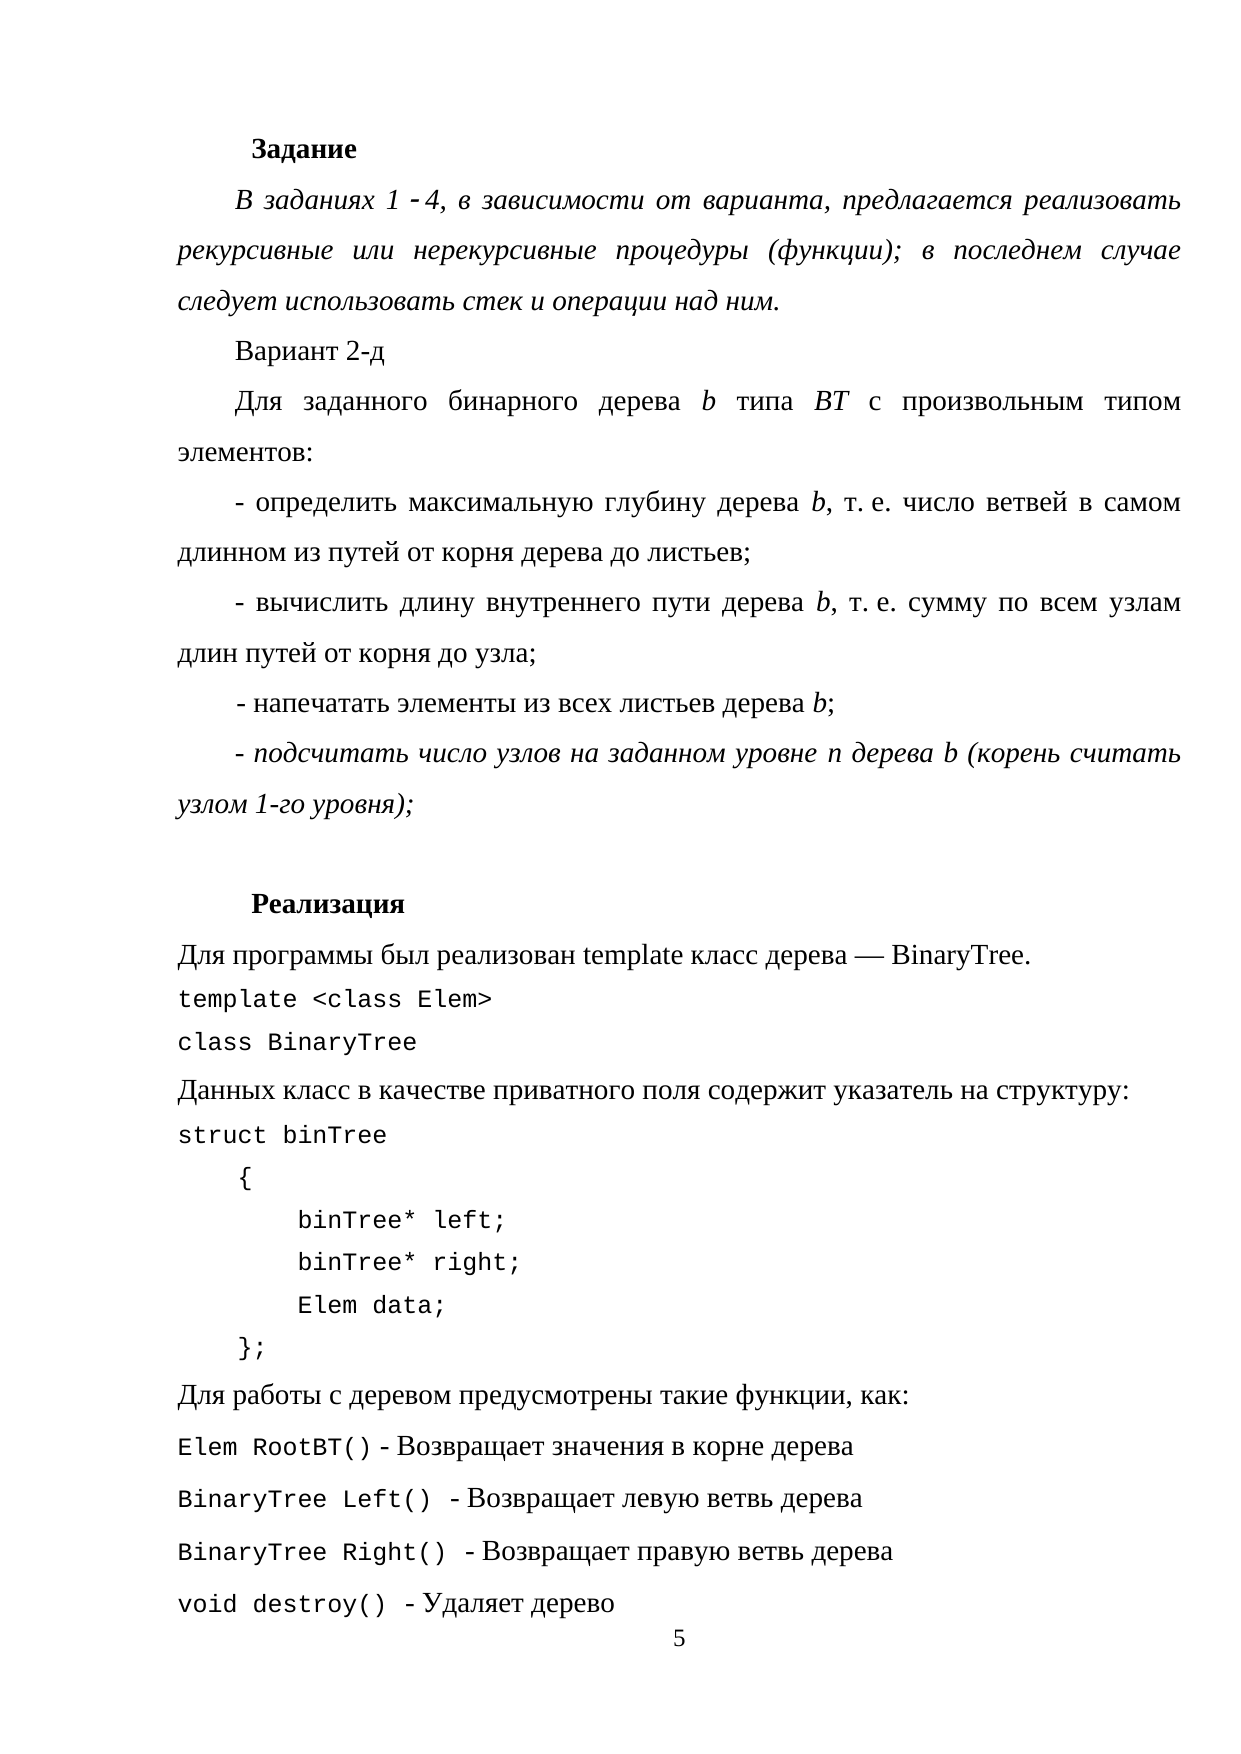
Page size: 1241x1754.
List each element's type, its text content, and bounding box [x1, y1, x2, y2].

text void destroy() - Удаляет дерево [177, 1586, 1181, 1620]
text binTree* left; [177, 1207, 1181, 1236]
text }; [177, 1335, 1181, 1363]
text Elem RootBT() - Возвращает значения в корне дерева [177, 1428, 1181, 1462]
text Данных класс в качестве приватного поля содержит указатель на структуру: [177, 1072, 1181, 1106]
text binTree* right; [177, 1250, 1181, 1278]
text - подсчитать число узлов на заданном уровне n дерева b (корень считать узлом 1-го уровня); [177, 736, 1181, 819]
text BinaryTree Left() - Возвращает левую ветвь дерева [177, 1480, 1181, 1515]
text BinaryTree Right() - Возвращает правую ветвь дерева [177, 1533, 1181, 1567]
text Для программы был реализован template класс дерева — BinaryTree. [177, 937, 1181, 970]
text В заданиях 1  4, в зависимости от варианта, предлагается реализовать рекурсивные или нерекурсивные процедуры (функции); в последнем случае следует использовать стек и операции над ним. [177, 182, 1181, 316]
text template <class Elem> [177, 987, 1181, 1015]
text - вычислить длину внутреннего пути дерева b, т. е. сумму по всем узлам длин путей от корня до узла; [177, 584, 1181, 668]
text Для заданного бинарного дерева b типа BT с произвольным типом элементов: [177, 383, 1181, 467]
text Вариант 2-д [177, 333, 1181, 367]
text struct binTree [177, 1122, 1181, 1151]
text - напечатать элементы из всех листьев дерева b; [177, 685, 1181, 719]
text Elem data; [177, 1292, 1181, 1321]
text - определить максимальную глубину дерева b, т. е. число ветвей в самом длинном из путей от корня дерева до листьев; [177, 484, 1181, 568]
text Для работы с деревом предусмотрены такие функции, как: [177, 1377, 1181, 1411]
text { [177, 1165, 1181, 1193]
text class BinaryTree [177, 1029, 1181, 1058]
text Реализация [177, 886, 1181, 920]
text Задание [177, 132, 1181, 165]
